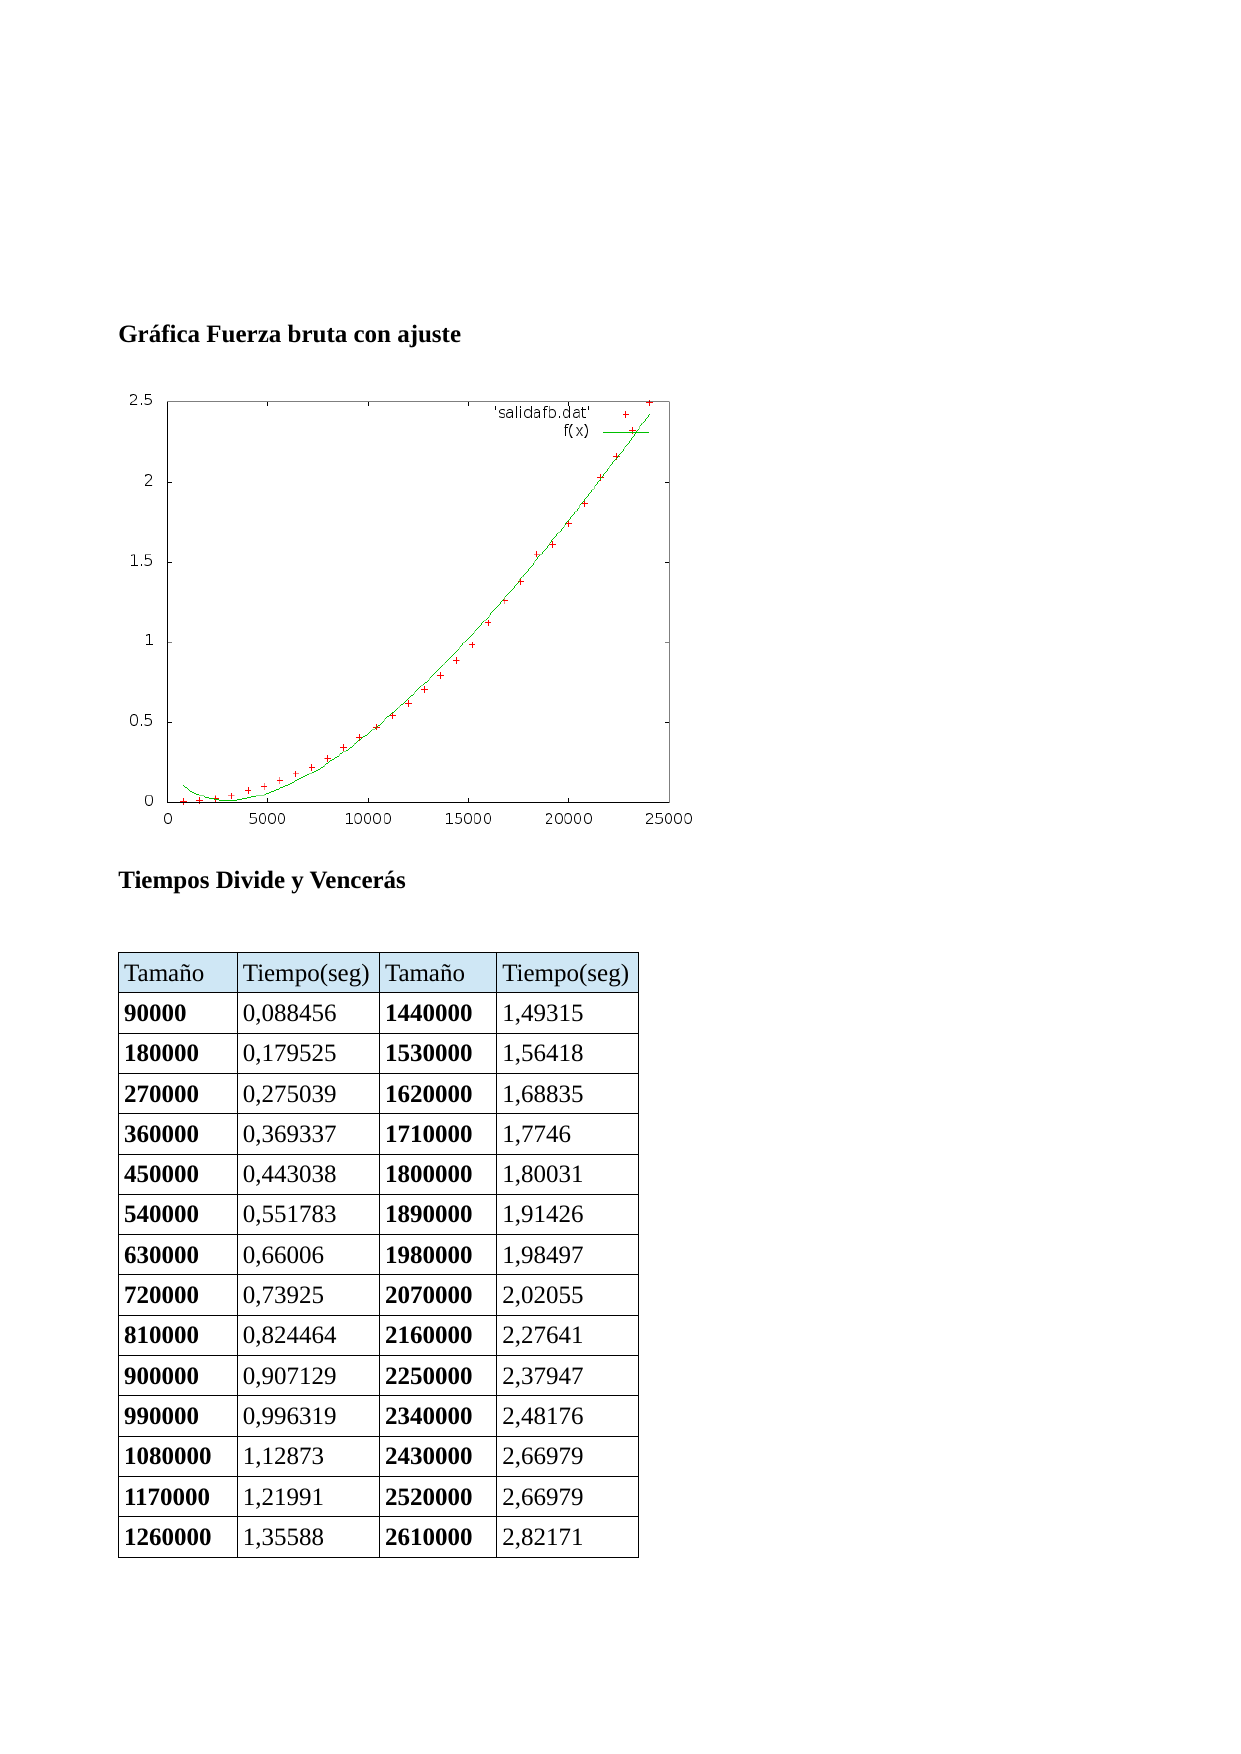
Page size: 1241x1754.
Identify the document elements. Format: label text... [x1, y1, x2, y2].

table_cell 1,21991 [238, 1477, 379, 1516]
table_cell 1800000 [380, 1155, 496, 1194]
table_cell 1,68835 [497, 1074, 638, 1113]
table_cell 1,7746 [497, 1114, 638, 1153]
table_cell 1890000 [380, 1195, 496, 1234]
table_cell 0,907129 [238, 1356, 379, 1395]
table_cell 0,996319 [238, 1396, 379, 1436]
table_cell 90000 [119, 993, 237, 1032]
table_cell 360000 [119, 1114, 237, 1153]
table_cell 0,73925 [238, 1275, 379, 1315]
table_header Tiempo(seg) [238, 953, 379, 992]
table_cell 630000 [119, 1235, 237, 1274]
table_cell 0,824464 [238, 1316, 379, 1355]
table_cell 540000 [119, 1195, 237, 1234]
table_cell 0,443038 [238, 1155, 379, 1194]
table_header Tamaño [119, 953, 237, 992]
table_cell 2520000 [380, 1477, 496, 1516]
table_cell 1530000 [380, 1034, 496, 1073]
table_cell 1440000 [380, 993, 496, 1032]
table_cell 2430000 [380, 1437, 496, 1476]
table_cell 2,48176 [497, 1396, 638, 1436]
text Tiempos Divide y Vencerás [118, 866, 1122, 894]
table_header Tiempo(seg) [497, 953, 638, 992]
table_cell 720000 [119, 1275, 237, 1315]
table_cell 2,82171 [497, 1517, 638, 1557]
table_cell 450000 [119, 1155, 237, 1194]
table_cell 1,56418 [497, 1034, 638, 1073]
table_cell 2250000 [380, 1356, 496, 1395]
table_cell 1170000 [119, 1477, 237, 1516]
table_cell 1,98497 [497, 1235, 638, 1274]
table_cell 1980000 [380, 1235, 496, 1274]
table_cell 0,551783 [238, 1195, 379, 1234]
table_cell 1080000 [119, 1437, 237, 1476]
table_cell 0,66006 [238, 1235, 379, 1274]
table_cell 1,35588 [238, 1517, 379, 1557]
table_cell 1,12873 [238, 1437, 379, 1476]
table_cell 990000 [119, 1396, 237, 1436]
table_cell 2160000 [380, 1316, 496, 1355]
table_cell 2610000 [380, 1517, 496, 1557]
picture [100, 380, 700, 839]
table_cell 0,275039 [238, 1074, 379, 1113]
table_cell 1,49315 [497, 993, 638, 1032]
table_cell 1620000 [380, 1074, 496, 1113]
table_cell 2,66979 [497, 1437, 638, 1476]
table_cell 1260000 [119, 1517, 237, 1557]
table_cell 2070000 [380, 1275, 496, 1315]
table_cell 0,088456 [238, 993, 379, 1032]
table_cell 0,179525 [238, 1034, 379, 1073]
table_cell 2,27641 [497, 1316, 638, 1355]
table_cell 0,369337 [238, 1114, 379, 1153]
table_cell 900000 [119, 1356, 237, 1395]
table_header Tamaño [380, 953, 496, 992]
table_cell 2,66979 [497, 1477, 638, 1516]
table_cell 2,37947 [497, 1356, 638, 1395]
table_cell 270000 [119, 1074, 237, 1113]
table_cell 1710000 [380, 1114, 496, 1153]
table_cell 2,02055 [497, 1275, 638, 1315]
table_cell 1,80031 [497, 1155, 638, 1194]
table_cell 1,91426 [497, 1195, 638, 1234]
text Gráfica Fuerza bruta con ajuste [118, 319, 1122, 348]
table_cell 2340000 [380, 1396, 496, 1436]
table_cell 180000 [119, 1034, 237, 1073]
table_cell 810000 [119, 1316, 237, 1355]
